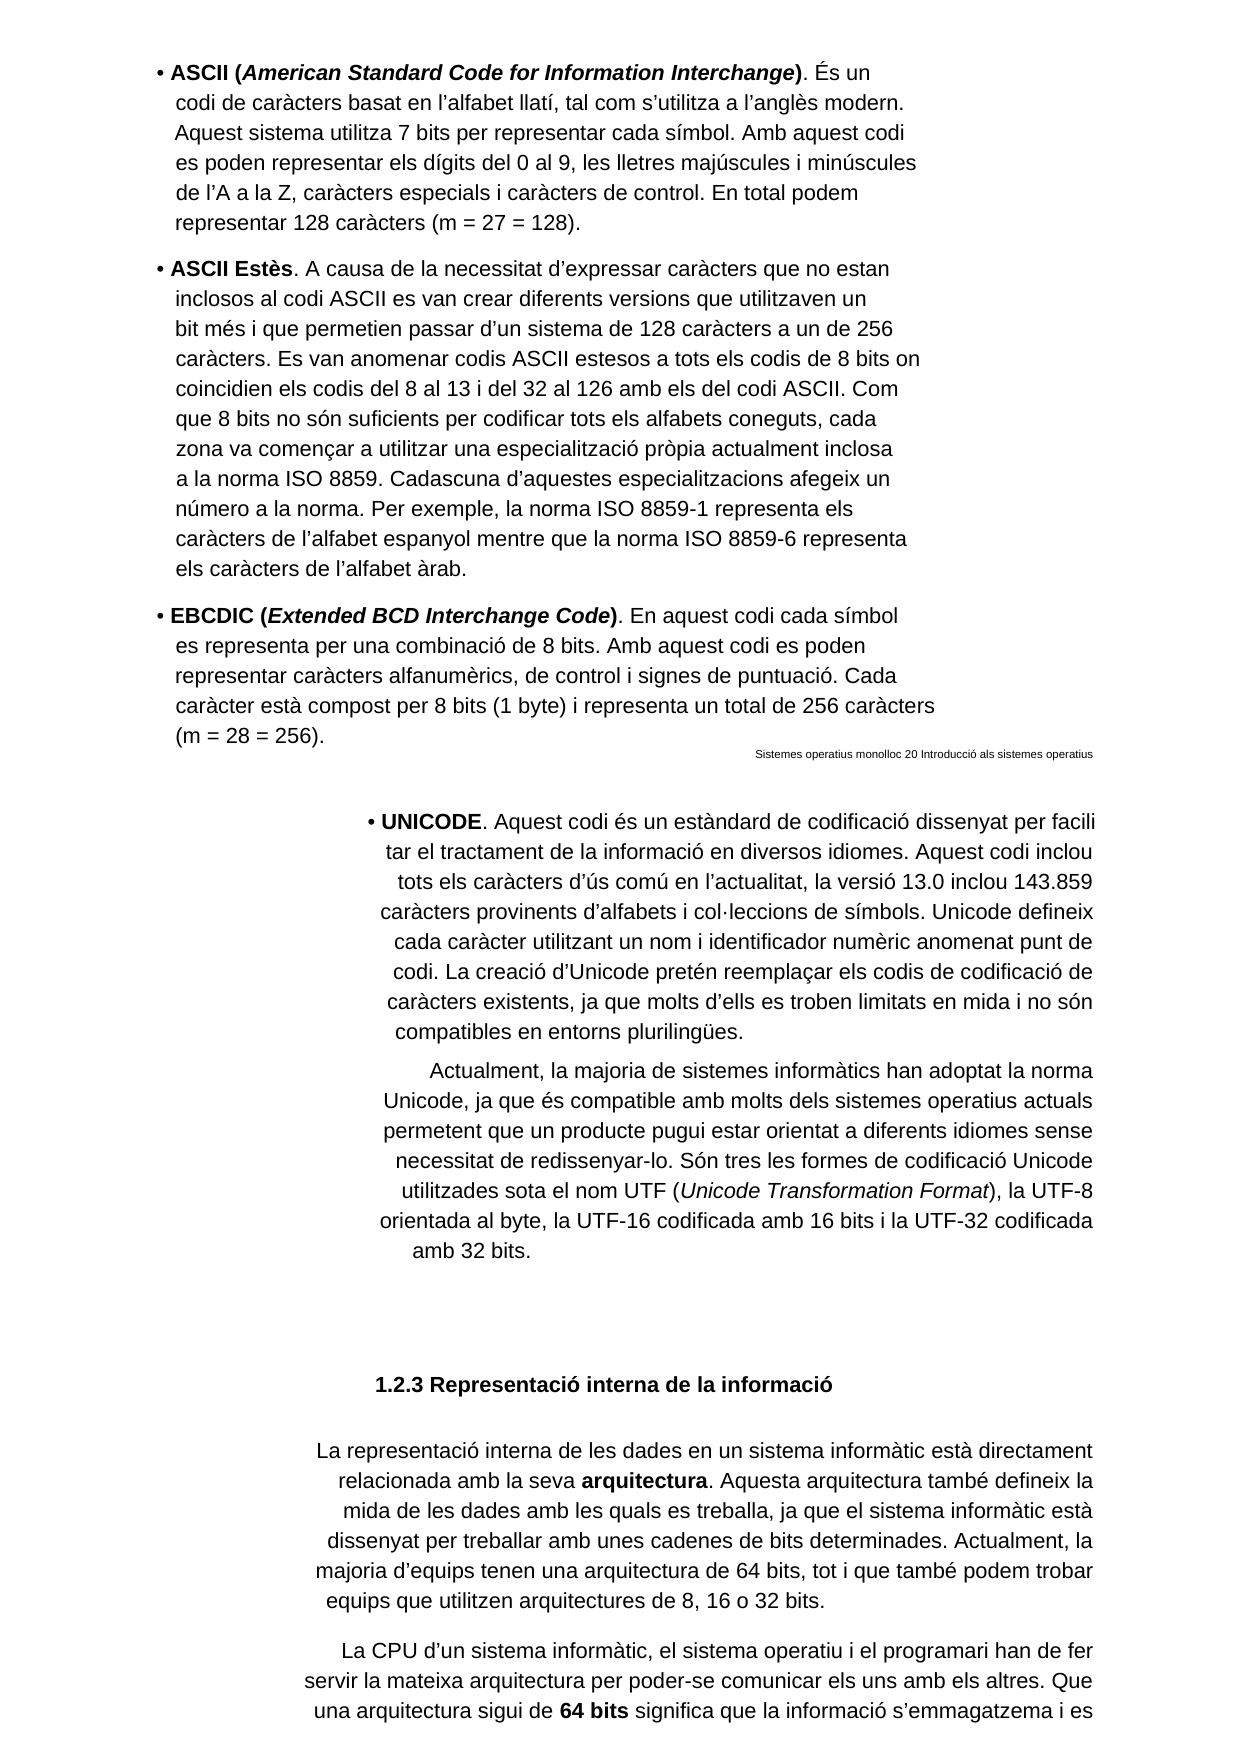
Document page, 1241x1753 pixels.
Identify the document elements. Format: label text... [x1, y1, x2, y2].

text que 8 bits no són suficients per codificar tots els alfabets coneguts, cada [175, 406, 1122, 431]
text bit més i que permetien passar d’un sistema de 128 caràcters a un de 256 [175, 316, 1122, 341]
text inclosos al codi ASCII es van crear diferents versions que utilitzaven un [175, 286, 1122, 311]
text coincidien els codis del 8 al 13 i del 32 al 126 amb els del codi ASCII. Com [175, 376, 1122, 401]
text La CPU d’un sistema informàtic, el sistema operatiu i el programari han de fer [0, 1638, 1094, 1663]
text • ASCII (American Standard Code for Information Interchange). És un [156, 60, 1122, 85]
text a la norma ISO 8859. Cadascuna d’aquestes especialitzacions afegeix un [176, 466, 1122, 491]
text es poden representar els dígits del 0 al 9, les lletres majúscules i minúscules [175, 150, 1122, 175]
text els caràcters de l’alfabet àrab. [175, 556, 1122, 581]
text (m = 28 = 256). [175, 723, 1122, 748]
text caràcters provinents d’alfabets i col·leccions de símbols. Unicode defineix [0, 899, 1094, 924]
text • ASCII Estès. A causa de la necessitat d’expressar caràcters que no estan [156, 256, 1122, 281]
text tar el tractament de la informació en diversos idiomes. Aquest codi inclou [0, 839, 1093, 864]
text caràcter està compost per 8 bits (1 byte) i representa un total de 256 caràcters [175, 693, 1122, 718]
text Actualment, la majoria de sistemes informàtics han adoptat la norma [0, 1058, 1093, 1083]
text representar 128 caràcters (m = 27 = 128). [175, 210, 1122, 235]
text zona va començar a utilitzar una especialització pròpia actualment inclosa [176, 436, 1122, 461]
subtitle 1.2.3 Representació interna de la informació [0, 1372, 833, 1398]
text caràcters de l’alfabet espanyol mentre que la norma ISO 8859-6 representa [175, 526, 1122, 551]
text tots els caràcters d’ús comú en l’actualitat, la versió 13.0 inclou 143.859 [0, 869, 1093, 894]
text de l’A a la Z, caràcters especials i caràcters de control. En total podem [176, 180, 1122, 205]
text Sistemes operatius monolloc 20 Introducció als sistemes operatius [0, 748, 1093, 761]
text Aquest sistema utilitza 7 bits per representar cada símbol. Amb aquest codi [174, 120, 1122, 145]
text La representació interna de les dades en un sistema informàtic està directament [0, 1438, 1093, 1463]
text es representa per una combinació de 8 bits. Amb aquest codi es poden [175, 633, 1122, 658]
text cada caràcter utilitzant un nom i identificador numèric anomenat punt de [0, 929, 1093, 954]
text mida de les dades amb les quals es treballa, ja que el sistema informàtic està [0, 1498, 1093, 1523]
text codi de caràcters basat en l’alfabet llatí, tal com s’utilitza a l’anglès modern. [175, 90, 1122, 115]
text permetent que un producte pugui estar orientat a diferents idiomes sense [0, 1118, 1093, 1143]
text majoria d’equips tenen una arquitectura de 64 bits, tot i que també podem trobar [0, 1558, 1094, 1583]
text orientada al byte, la UTF-16 codificada amb 16 bits i la UTF-32 codificada [0, 1208, 1093, 1233]
text • UNICODE. Aquest codi és un estàndard de codificació dissenyat per facili [0, 809, 1096, 834]
text equips que utilitzen arquitectures de 8, 16 o 32 bits. [0, 1588, 826, 1613]
text servir la mateixa arquitectura per poder-se comunicar els uns amb els altres. Que [0, 1668, 1093, 1693]
text compatibles en entorns plurilingües. [0, 1019, 744, 1044]
text utilitzades sota el nom UTF (Unicode Transformation Format), la UTF-8 [0, 1178, 1093, 1203]
text • EBCDIC (Extended BCD Interchange Code). En aquest codi cada símbol [156, 603, 1122, 628]
text número a la norma. Per exemple, la norma ISO 8859-1 representa els [175, 496, 1122, 521]
text codi. La creació d’Unicode pretén reemplaçar els codis de codificació de [0, 959, 1093, 984]
text amb 32 bits. [412, 1238, 1122, 1263]
text dissenyat per treballar amb unes cadenes de bits determinades. Actualment, la [0, 1528, 1093, 1553]
text caràcters. Es van anomenar codis ASCII estesos a tots els codis de 8 bits on [175, 346, 1122, 371]
text relacionada amb la seva arquitectura. Aquesta arquitectura també defineix la [0, 1468, 1093, 1493]
text necessitat de redissenyar-lo. Són tres les formes de codificació Unicode [0, 1148, 1093, 1173]
text una arquitectura sigui de 64 bits significa que la informació s’emmagatzema i es [0, 1698, 1093, 1723]
text Unicode, ja que és compatible amb molts dels sistemes operatius actuals [0, 1088, 1093, 1113]
text caràcters existents, ja que molts d’ells es troben limitats en mida i no són [0, 989, 1093, 1014]
text representar caràcters alfanumèrics, de control i signes de puntuació. Cada [175, 663, 1122, 688]
